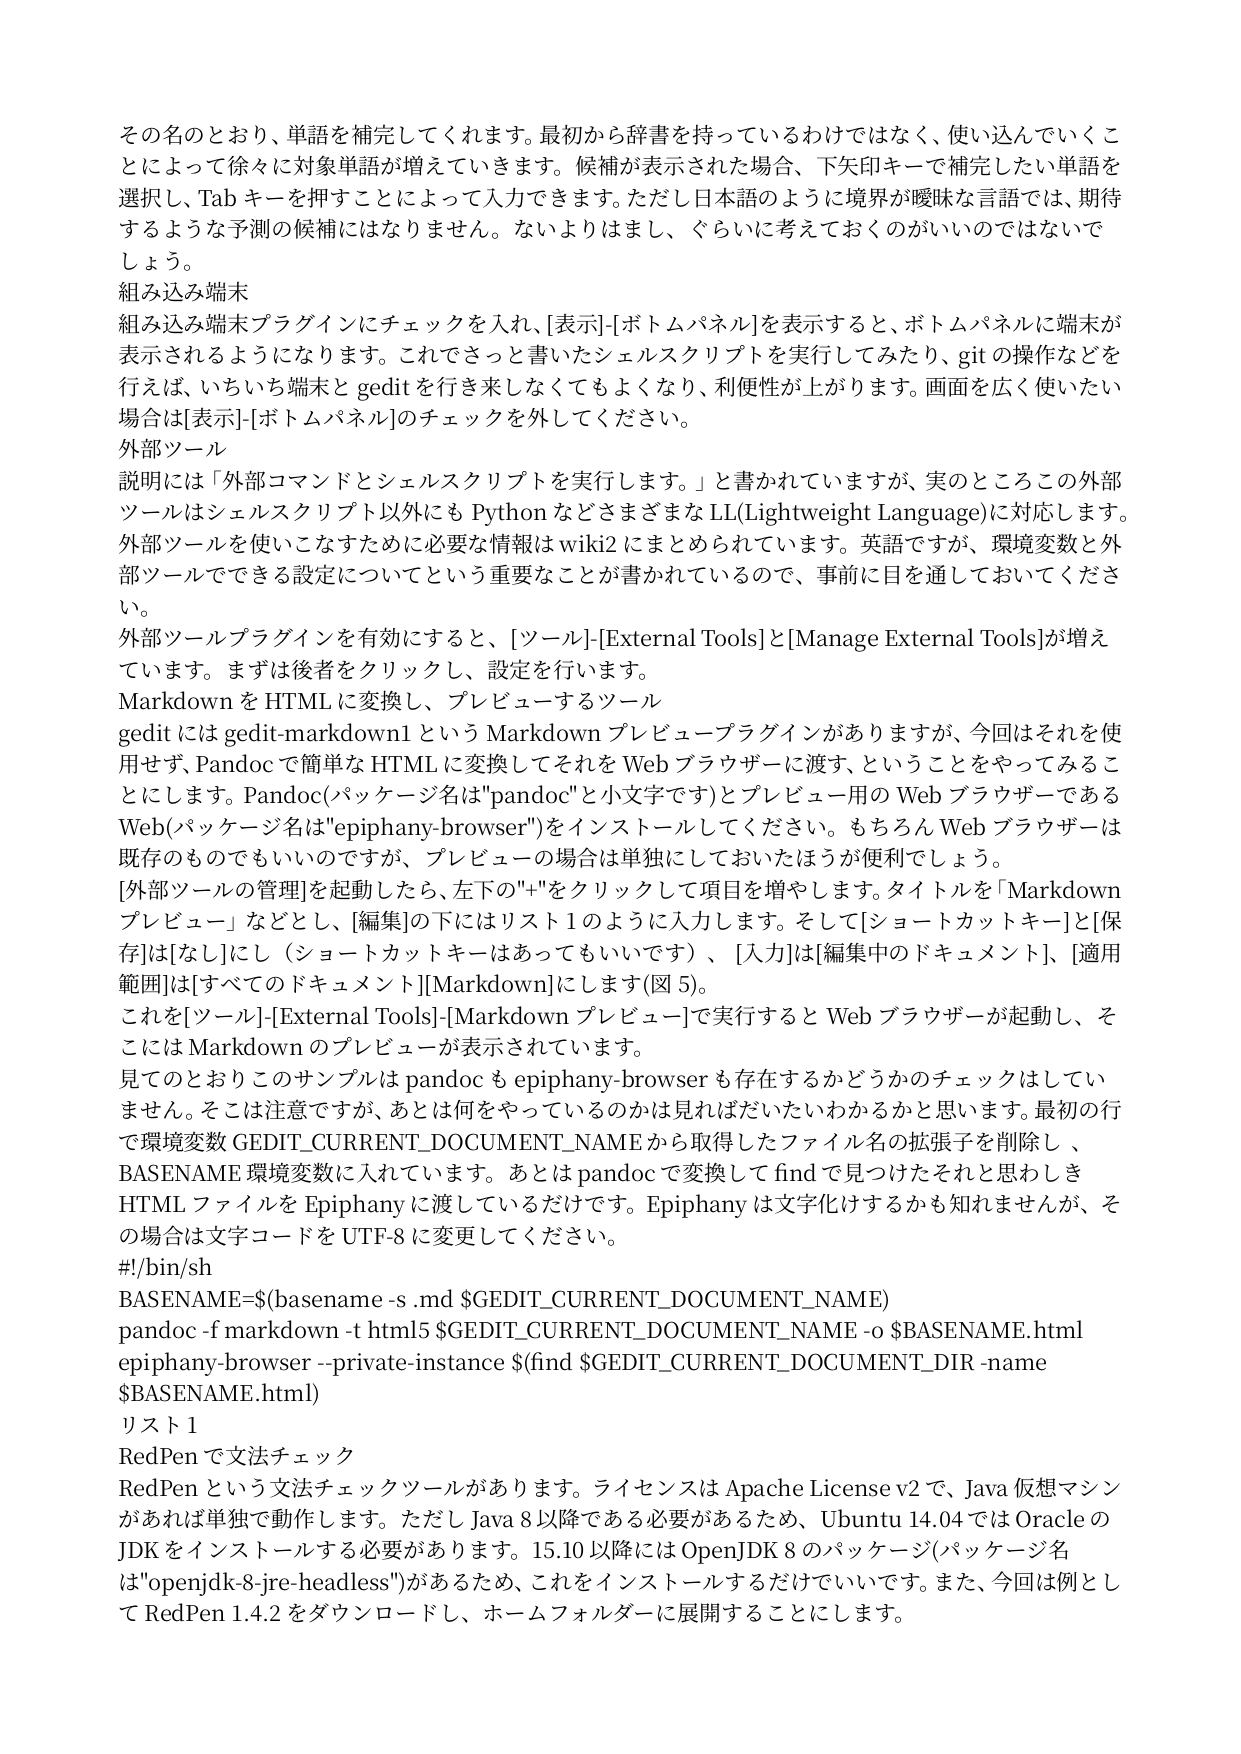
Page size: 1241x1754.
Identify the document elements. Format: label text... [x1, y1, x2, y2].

text RedPenで文法チェック [118, 1439, 1122, 1471]
text epiphany-browser --private-instance $(find $GEDIT_CURRENT_DOCUMENT_DIR -name $BASENAME.html) [118, 1345, 1122, 1408]
text 組み込み端末プラグインにチェックを入れ、[表示]-[ボトムパネル]を表示すると、ボトムパネルに端末が表示されるようになります。これでさっと書いたシェルスクリプトを実行してみたり、gitの操作などを行えば、いちいち端末とgeditを行き来しなくてもよくなり、利便性が上がります。画面を広く使いたい場合は[表示]-[ボトムパネル]のチェックを外してください。 [118, 307, 1122, 433]
text 外部ツール [118, 433, 1122, 464]
text MarkdownをHTMLに変換し、プレビューするツール [118, 684, 1122, 716]
text リスト1 [118, 1408, 1122, 1439]
text 見てのとおりこのサンプルはpandocもepiphany-browserも存在するかどうかのチェックはしていません。そこは注意ですが、あとは何をやっているのかは見ればだいたいわかるかと思います。最初の行で環境変数GEDIT_CURRENT_DOCUMENT_NAMEから取得したファイル名の拡張子を削除し、BASENAME環境変数に入れています。あとはpandocで変換してfindで見つけたそれと思わしきHTMLファイルをEpiphanyに渡しているだけです。Epiphanyは文字化けするかも知れませんが、その場合は文字コードをUTF-8に変更してください。 [118, 1062, 1122, 1251]
text 外部ツールプラグインを有効にすると、[ツール]-[External Tools]と[Manage External Tools]が増えています。まずは後者をクリックし、設定を行います。 [118, 621, 1122, 684]
text これを[ツール]-[External Tools]-[Markdownプレビュー]で実行するとWebブラウザーが起動し、そこにはMarkdownのプレビューが表示されています。 [118, 999, 1122, 1062]
text 説明には「外部コマンドとシェルスクリプトを実行します。」と書かれていますが、実のところこの外部ツールはシェルスクリプト以外にもPythonなどさまざまなLL(Lightweight Language)に対応します。 [118, 464, 1122, 527]
text pandoc -f markdown -t html5 $GEDIT_CURRENT_DOCUMENT_NAME -o $BASENAME.html [118, 1313, 1122, 1345]
text その名のとおり、単語を補完してくれます。最初から辞書を持っているわけではなく、使い込んでいくことによって徐々に対象単語が増えていきます。候補が表示された場合、下矢印キーで補完したい単語を選択し、Tabキーを押すことによって入力できます。ただし日本語のように境界が曖昧な言語では、期待するような予測の候補にはなりません。ないよりはまし、ぐらいに考えておくのがいいのではないでしょう。 [118, 118, 1122, 275]
text 外部ツールを使いこなすために必要な情報はwiki2にまとめられています。英語ですが、環境変数と外部ツールでできる設定についてという重要なことが書かれているので、事前に目を通しておいてください。 [118, 527, 1122, 621]
text 組み込み端末 [118, 275, 1122, 307]
text [外部ツールの管理]を起動したら、左下の"+"をクリックして項目を増やします。タイトルを「Markdownプレビュー」などとし、[編集]の下にはリスト1のように入力します。そして[ショートカットキー]と[保存]は[なし]にし（ショートカットキーはあってもいいです）、 [入力]は[編集中のドキュメント]、[適用範囲]は[すべてのドキュメント][Markdown]にします(図 5)。 [118, 873, 1122, 999]
text RedPenという文法チェックツールがあります。ライセンスはApache License v2で、Java仮想マシンがあれば単独で動作します。ただしJava 8以降である必要があるため、Ubuntu 14.04ではOracleのJDKをインストールする必要があります。15.10以降にはOpenJDK 8のパッケージ(パッケージ名は"openjdk-8-jre-headless")があるため、これをインストールするだけでいいです。また、今回は例としてRedPen 1.4.2をダウンロードし、ホームフォルダーに展開することにします。 [118, 1471, 1122, 1628]
text #!/bin/sh [118, 1251, 1122, 1282]
text BASENAME=$(basename -s .md $GEDIT_CURRENT_DOCUMENT_NAME) [118, 1282, 1122, 1313]
text geditにはgedit-markdown1というMarkdownプレビュープラグインがありますが、今回はそれを使用せず、Pandocで簡単なHTMLに変換してそれをWebブラウザーに渡す、ということをやってみることにします。Pandoc(パッケージ名は"pandoc"と小文字です)とプレビュー用のWebブラウザーであるWeb(パッケージ名は"epiphany-browser")をインストールしてください。もちろんWebブラウザーは既存のものでもいいのですが、プレビューの場合は単独にしておいたほうが便利でしょう。 [118, 716, 1122, 873]
